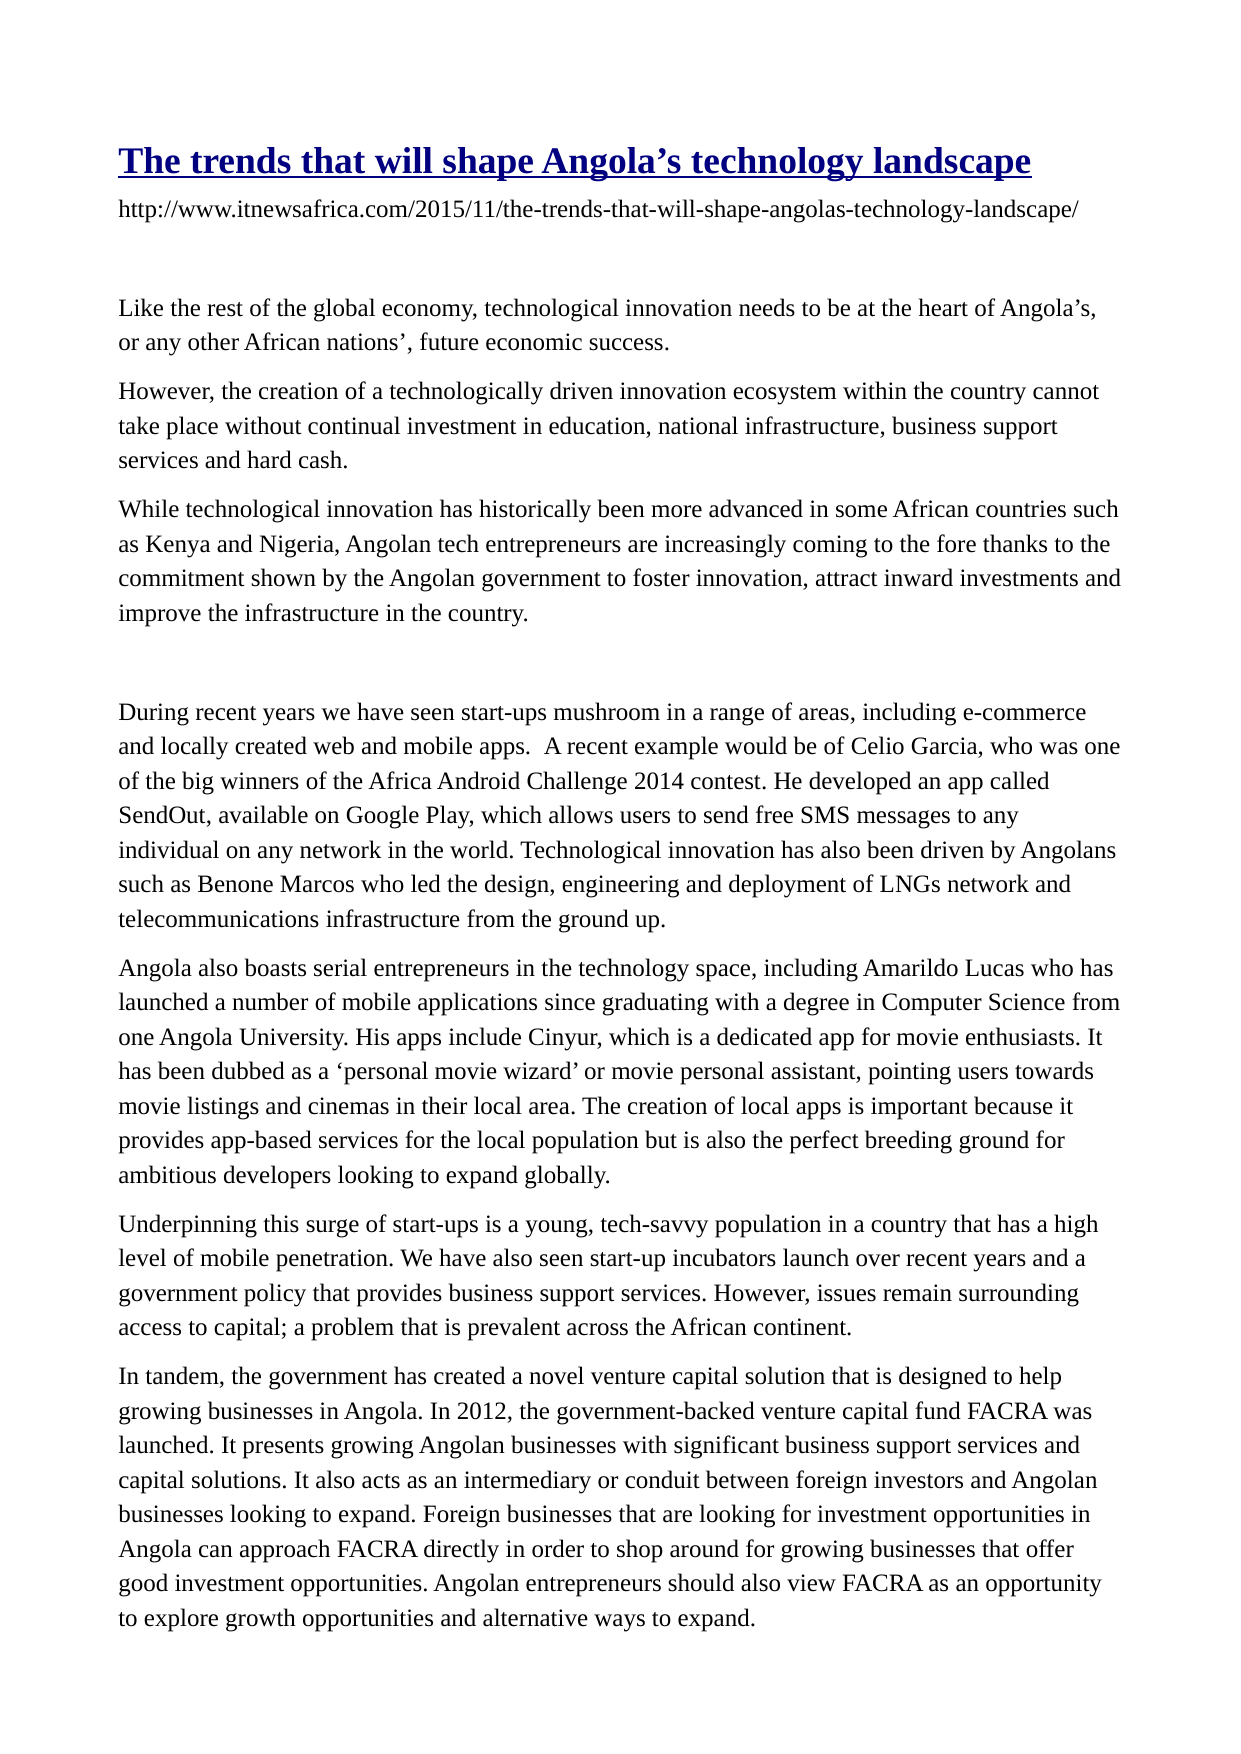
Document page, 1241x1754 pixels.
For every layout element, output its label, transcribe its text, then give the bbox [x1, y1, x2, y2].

subtitle The trends that will shape Angola’s technology landscape [118, 139, 1122, 182]
text http://www.itnewsafrica.com/2015/11/the-trends-that-will-shape-angolas-technology-landscape/ [118, 194, 1122, 223]
text During recent years we have seen start-ups mushroom in a range of areas, including e-commerce and locally created web and mobile apps. A recent example would be of Celio Garcia, who was one of the big winners of the Africa Android Challenge 2014 contest. He developed an app called SendOut, available on Google Play, which allows users to send free SMS messages to any individual on any network in the world. Technological innovation has also been driven by Angolans such as Benone Marcos who led the design, engineering and deployment of LNGs network and telecommunications infrastructure from the ground up. [118, 647, 1122, 932]
text However, the creation of a technologically driven innovation ecosystem within the country cannot take place without continual investment in education, national infrastructure, business support services and hard cash. [118, 376, 1122, 474]
text Underpinning this surge of start-ups is a young, tech-savvy population in a country that has a high level of mobile penetration. We have also seen start-up incubators launch over recent years and a government policy that provides business support services. However, issues remain surrounding access to capital; a problem that is prevalent across the African continent. [118, 1209, 1122, 1341]
text Angola also boasts serial entrepreneurs in the technology space, including Amarildo Lucas who has launched a number of mobile applications since graduating with a degree in Computer Science from one Angola University. His apps include Cinyur, which is a dedicated app for movie enthusiasts. It has been dubbed as a ‘personal movie wizard’ or movie personal assistant, pointing users towards movie listings and cinemas in their local area. The creation of local apps is important because it provides app-based services for the local population but is also the perfect breeding ground for ambitious developers looking to expand globally. [118, 953, 1122, 1188]
text In tandem, the government has created a novel venture capital solution that is designed to help growing businesses in Angola. In 2012, the government-backed venture capital fund FACRA was launched. It presents growing Angolan businesses with significant business support services and capital solutions. It also acts as an intermediary or conduit between foreign investors and Angolan businesses looking to expand. Foreign businesses that are looking for investment opportunities in Angola can approach FACRA directly in order to shop around for growing businesses that offer good investment opportunities. Angolan entrepreneurs should also view FACRA as an opportunity to explore growth opportunities and alternative ways to expand. [118, 1361, 1122, 1631]
text While technological innovation has historically been more advanced in some African countries such as Kenya and Nigeria, Angolan tech entrepreneurs are increasingly coming to the fore thanks to the commitment shown by the Angolan government to foster innovation, attract inward investments and improve the infrastructure in the country. [118, 494, 1122, 626]
text Like the rest of the global economy, technological innovation needs to be at the heart of Angola’s, or any other African nations’, future economic success. [118, 293, 1122, 356]
